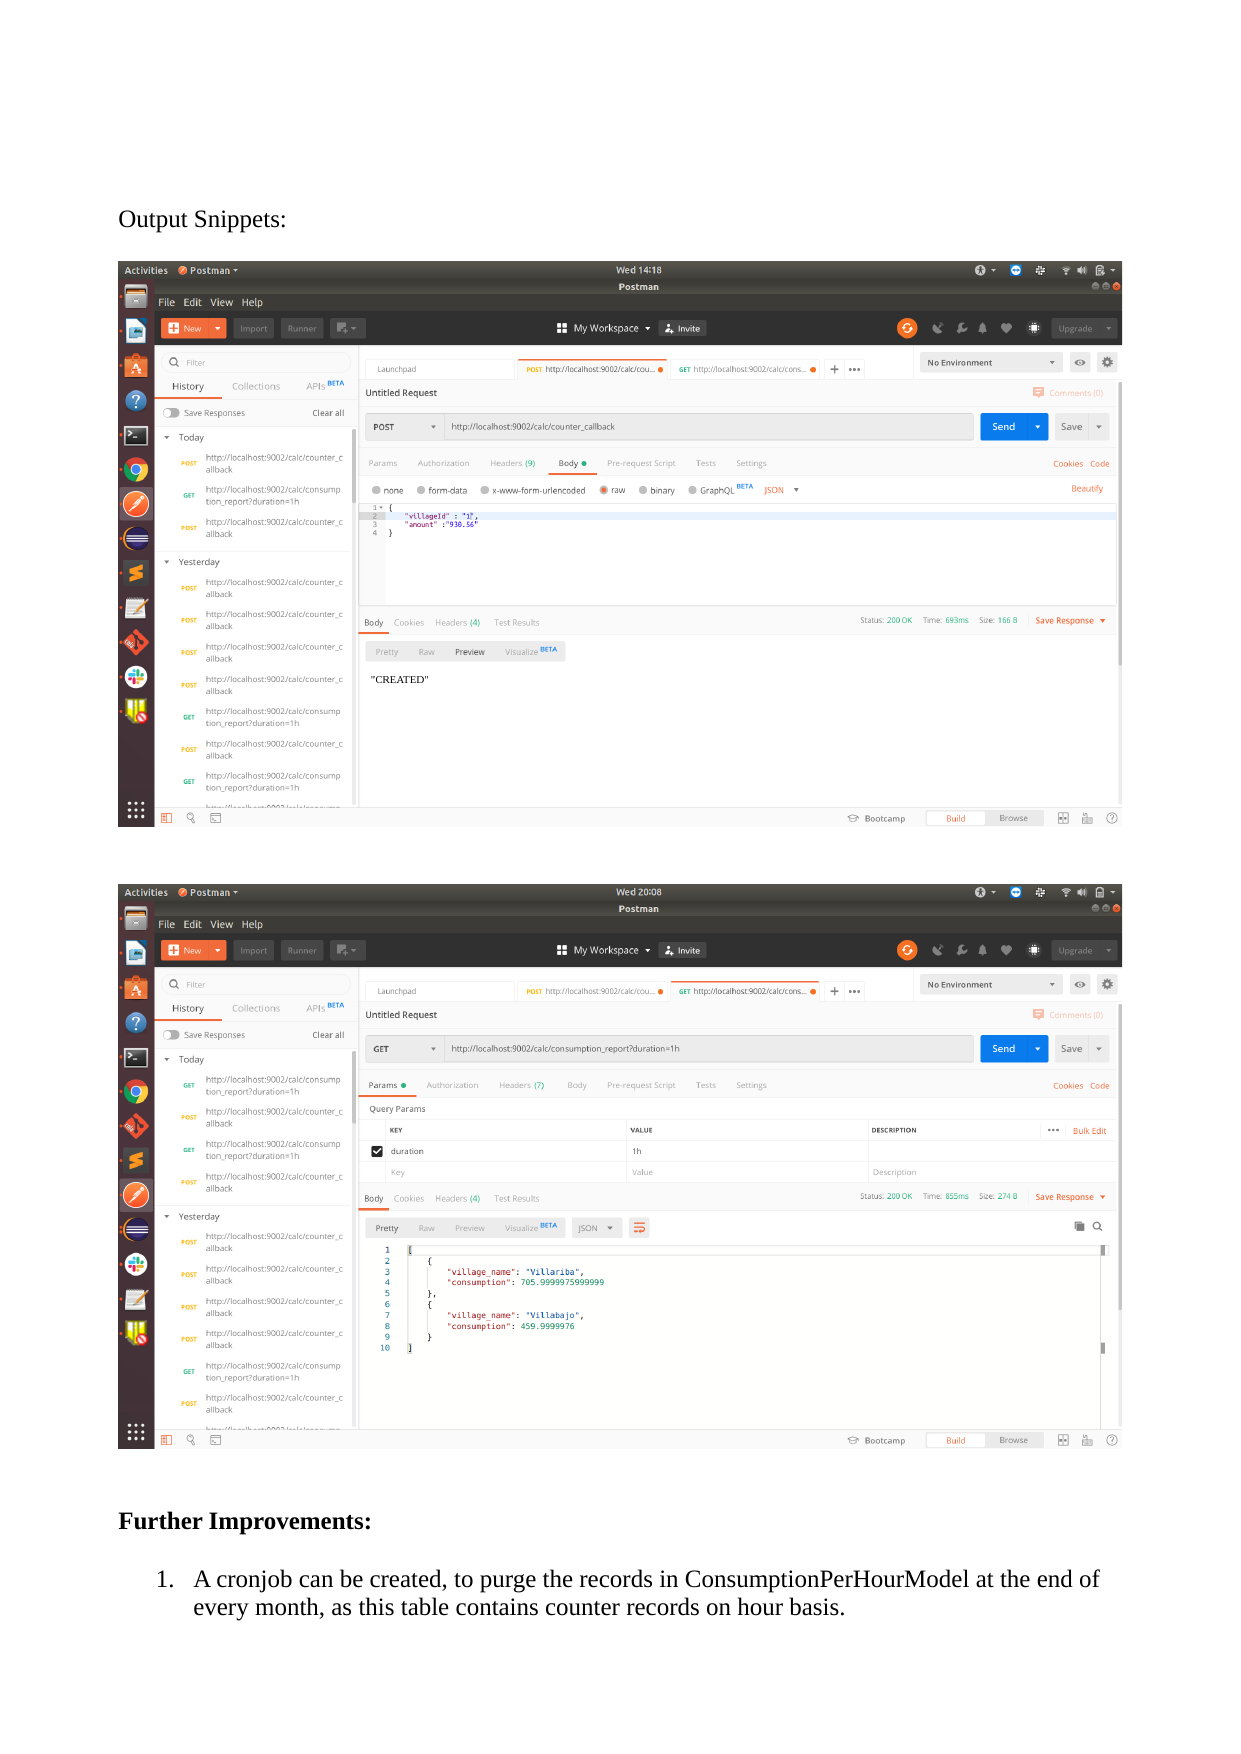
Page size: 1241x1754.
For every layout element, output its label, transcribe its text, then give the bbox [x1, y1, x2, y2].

text Further Improvements: [118, 1506, 1122, 1535]
text Output Snippets: [118, 204, 1122, 233]
picture [118, 261, 1123, 827]
list A cronjob can be created, to purge the records in ConsumptionPerHourModel at the end of every month, as this table contains counter records on hour basis. [156, 1564, 1122, 1621]
picture [118, 884, 1123, 1449]
